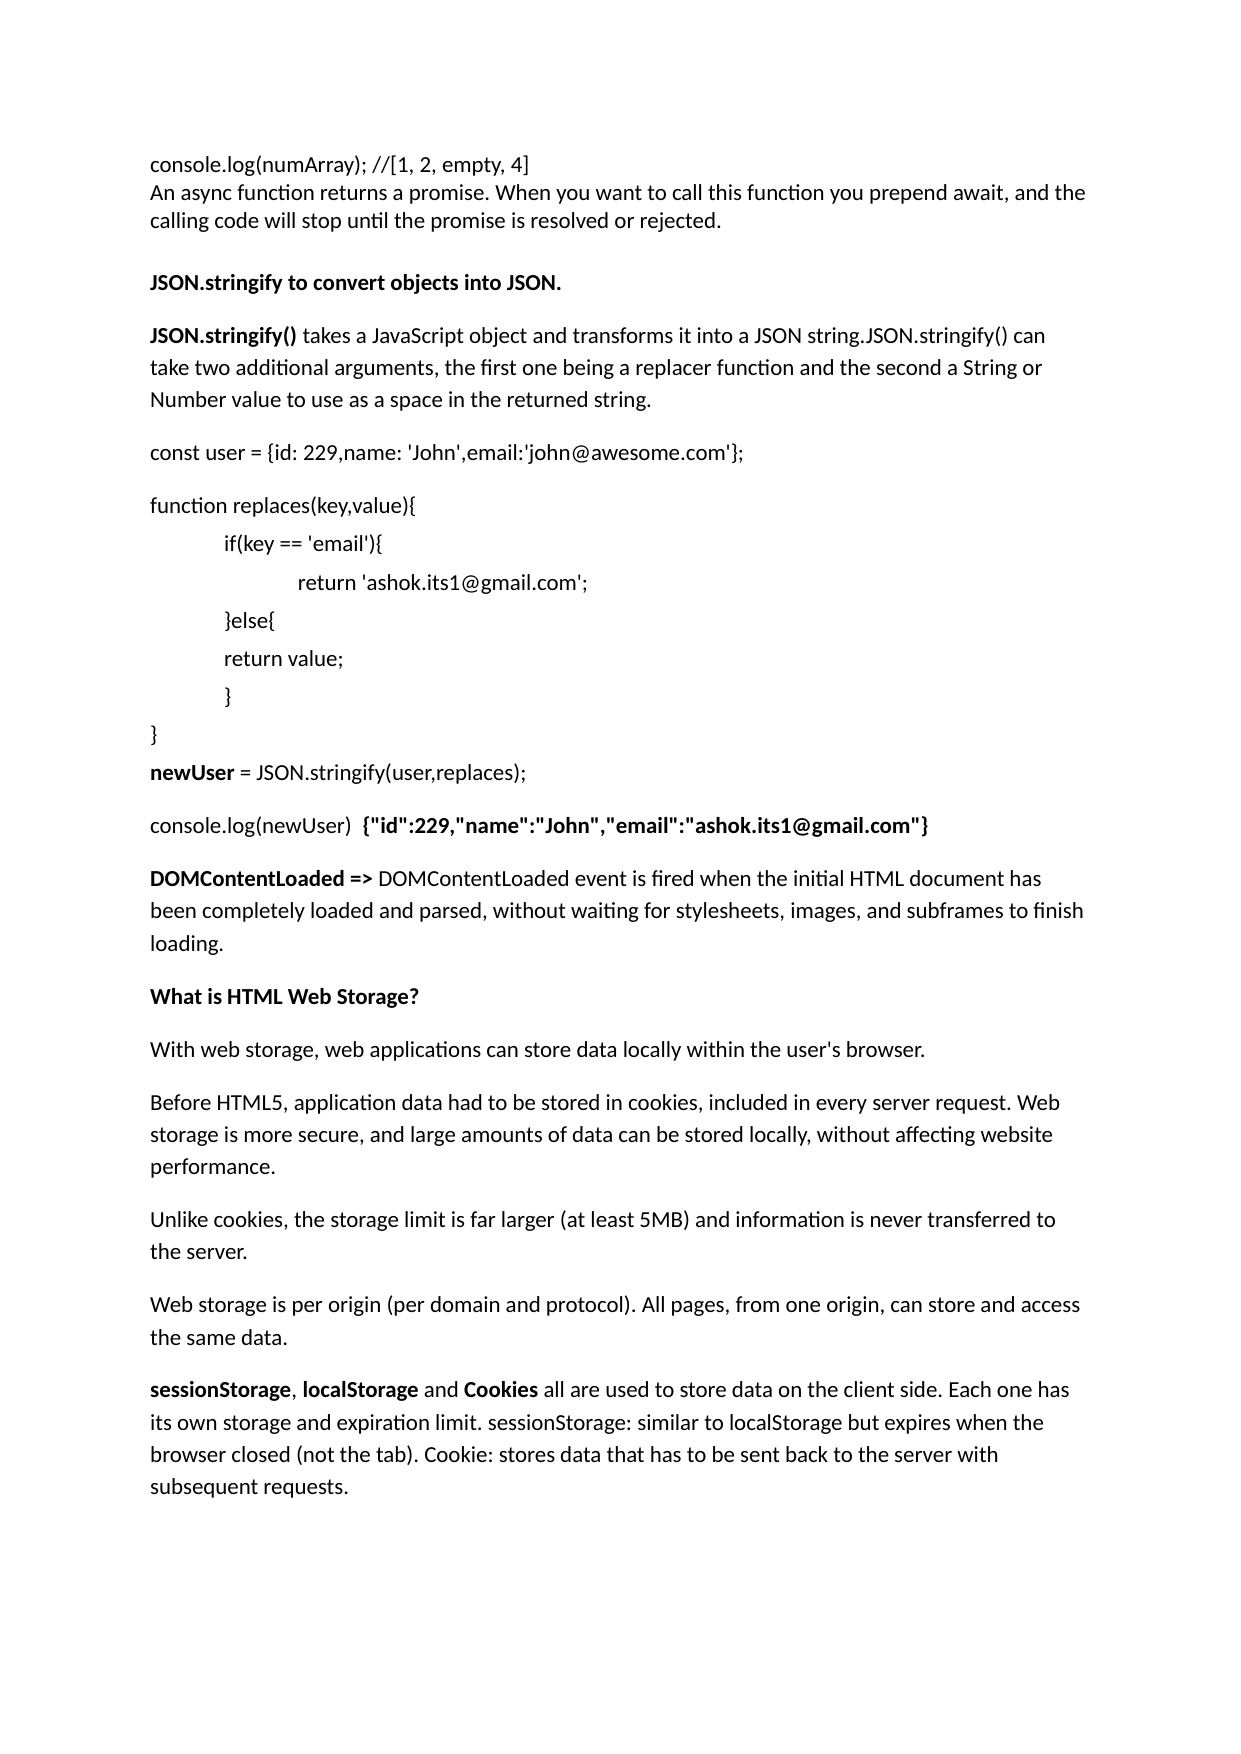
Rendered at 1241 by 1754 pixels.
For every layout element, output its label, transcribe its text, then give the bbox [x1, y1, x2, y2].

text Before HTML5, application data had to be stored in cookies, included in every server request. Web storage is more secure, and large amounts of data can be stored locally, without affecting website performance. [150, 1088, 1090, 1180]
text newUser = JSON.stringify(user,replaces); [150, 758, 1090, 786]
text }else{ [150, 606, 1090, 634]
text console.log(numArray); //[1, 2, empty, 4] [150, 150, 1090, 178]
text What is HTML Web Storage? [150, 982, 1090, 1010]
text DOMContentLoaded => DOMContentLoaded event is fired when the initial HTML document has been completely loaded and parsed, without waiting for stylesheets, images, and subframes to finish loading. [150, 864, 1090, 957]
text function replaces(key,value){ [150, 491, 1090, 519]
text An async function returns a promise. When you want to call this function you prepend await, and the calling code will stop until the promise is resolved or rejected. [150, 178, 1090, 234]
text return value; [150, 644, 1090, 672]
text With web storage, web applications can store data locally within the user's browser. [150, 1035, 1090, 1063]
text JSON.stringify() takes a JavaScript object and transforms it into a JSON string.JSON.stringify() can take two additional arguments, the first one being a replacer function and the second a String or Number value to use as a space in the returned string. [150, 321, 1090, 413]
text console.log(newUser) {"id":229,"name":"John","email":"ashok.its1@gmail.com"} [150, 811, 1090, 839]
text JSON.stringify to convert objects into JSON. [150, 268, 1090, 296]
text } [150, 720, 1090, 748]
text sessionStorage, localStorage and Cookies all are used to store data on the client side. Each one has its own storage and expiration limit. sessionStorage: similar to localStorage but expires when the browser closed (not the tab). Cookie: stores data that has to be sent back to the server with subsequent requests. [150, 1376, 1090, 1500]
text Unlike cookies, the storage limit is far larger (at least 5MB) and information is never transferred to the server. [150, 1205, 1090, 1265]
text const user = {id: 229,name: 'John',email:'john@awesome.com'}; [150, 438, 1090, 466]
text return 'ashok.its1@gmail.com'; [150, 568, 1090, 596]
text } [150, 682, 1090, 710]
text Web storage is per origin (per domain and protocol). All pages, from one origin, can store and access the same data. [150, 1290, 1090, 1351]
text if(key == 'email'){ [150, 529, 1090, 558]
